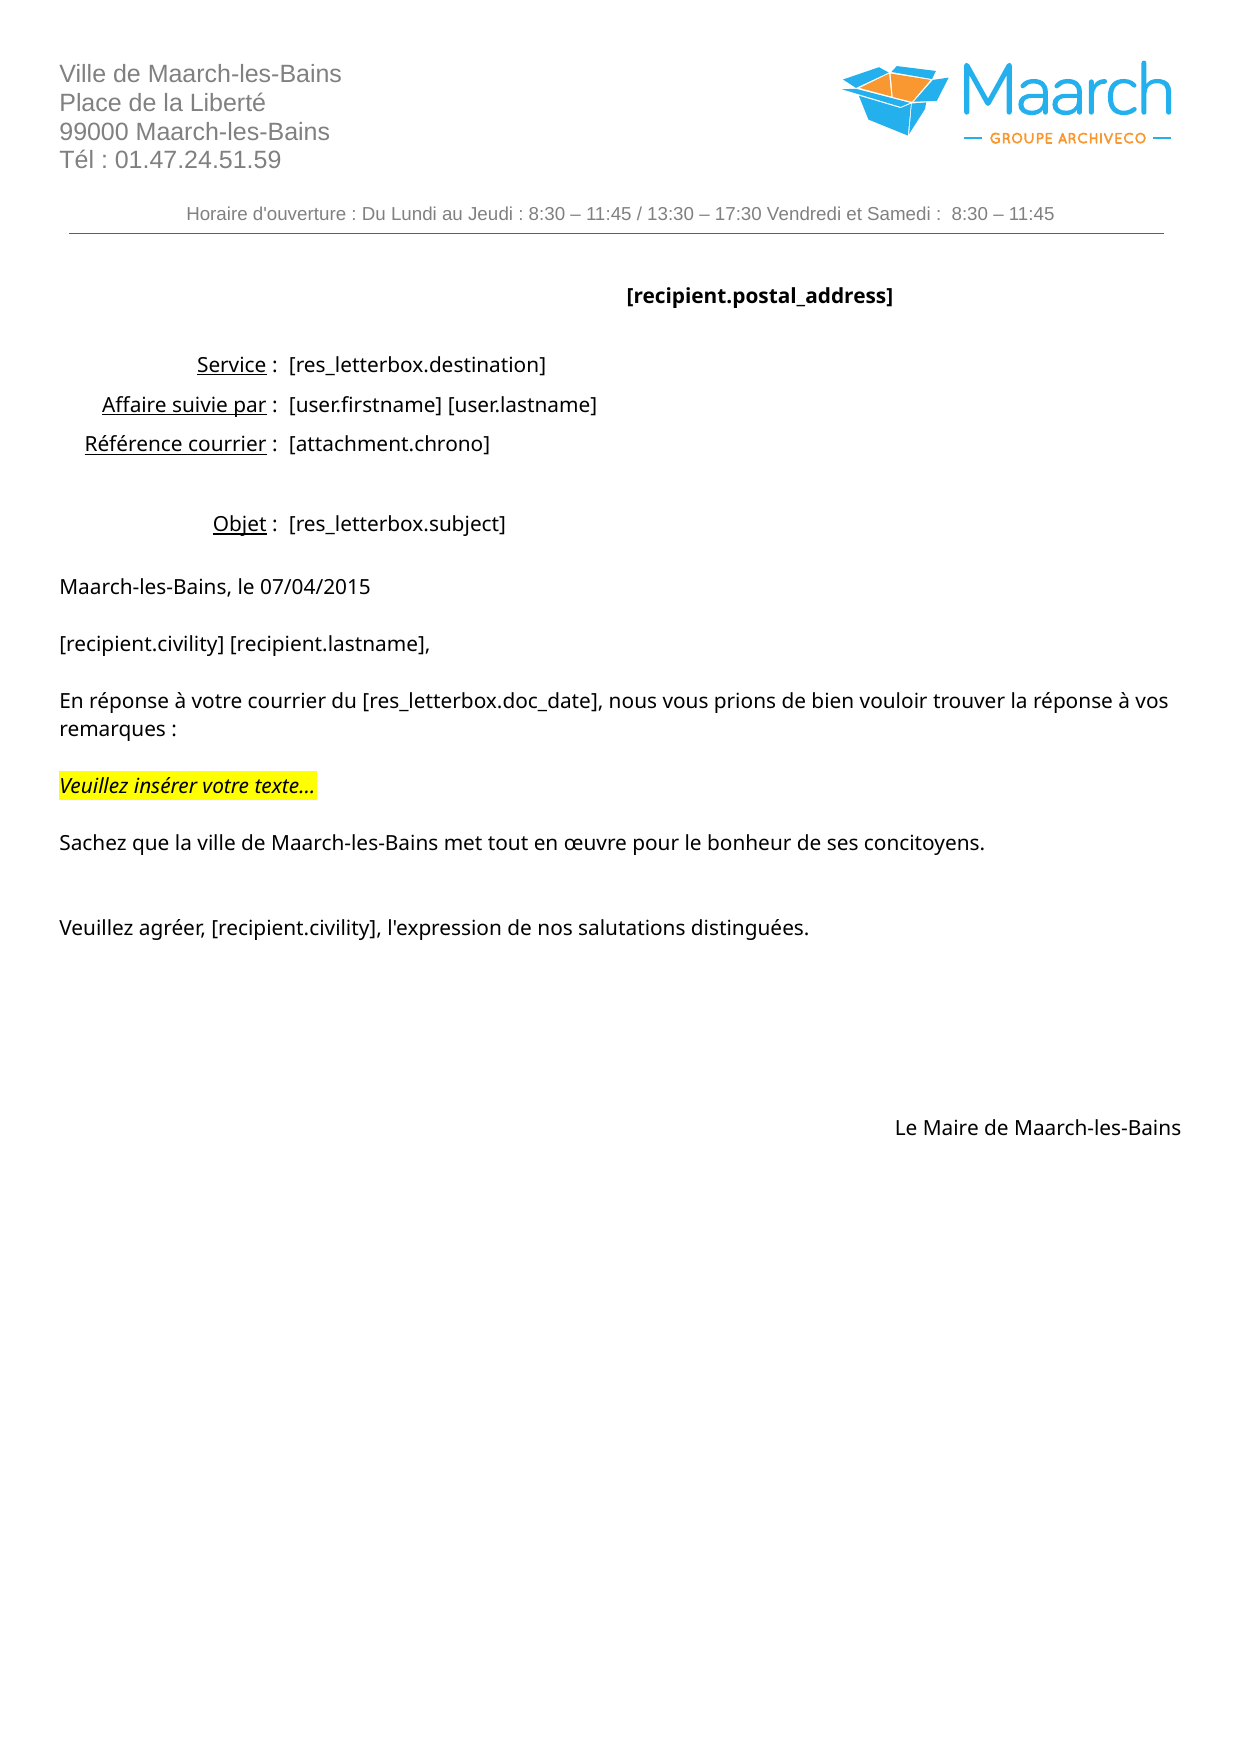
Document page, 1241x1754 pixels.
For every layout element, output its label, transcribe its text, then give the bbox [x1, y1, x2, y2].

text Veuillez agréer, [recipient.civility], l'expression de nos salutations distinguées. [59, 913, 1181, 942]
table_cell [attachment.chrono] [283, 424, 816, 464]
text En réponse à votre courrier du [res_letterbox.doc_date], nous vous prions de bien vouloir trouver la réponse à vos remarques : [59, 686, 1181, 743]
table_cell Objet : [59, 504, 283, 543]
text Le Maire de Maarch-les-Bains [59, 1113, 1181, 1141]
table_cell Référence courrier : [59, 424, 283, 464]
table_cell [res_letterbox.subject] [283, 504, 816, 543]
table_header [60, 275, 621, 315]
text Maarch-les-Bains, le 07/04/2015 [59, 572, 1181, 601]
text Sachez que la ville de Maarch-les-Bains met tout en œuvre pour le bonheur de ses concitoyens. [59, 828, 1181, 857]
text [recipient.civility] [recipient.lastname], [59, 629, 1181, 658]
table_cell [59, 464, 283, 504]
text Veuillez insérer votre texte… [59, 771, 1181, 800]
table_header Service : [59, 344, 283, 384]
table_cell [283, 464, 816, 504]
table_cell [user.firstname] [user.lastname] [283, 384, 816, 424]
table_cell Affaire suivie par : [59, 384, 283, 424]
table_header [recipient.postal_address] [621, 275, 1182, 315]
table_header [res_letterbox.destination] [283, 344, 816, 384]
